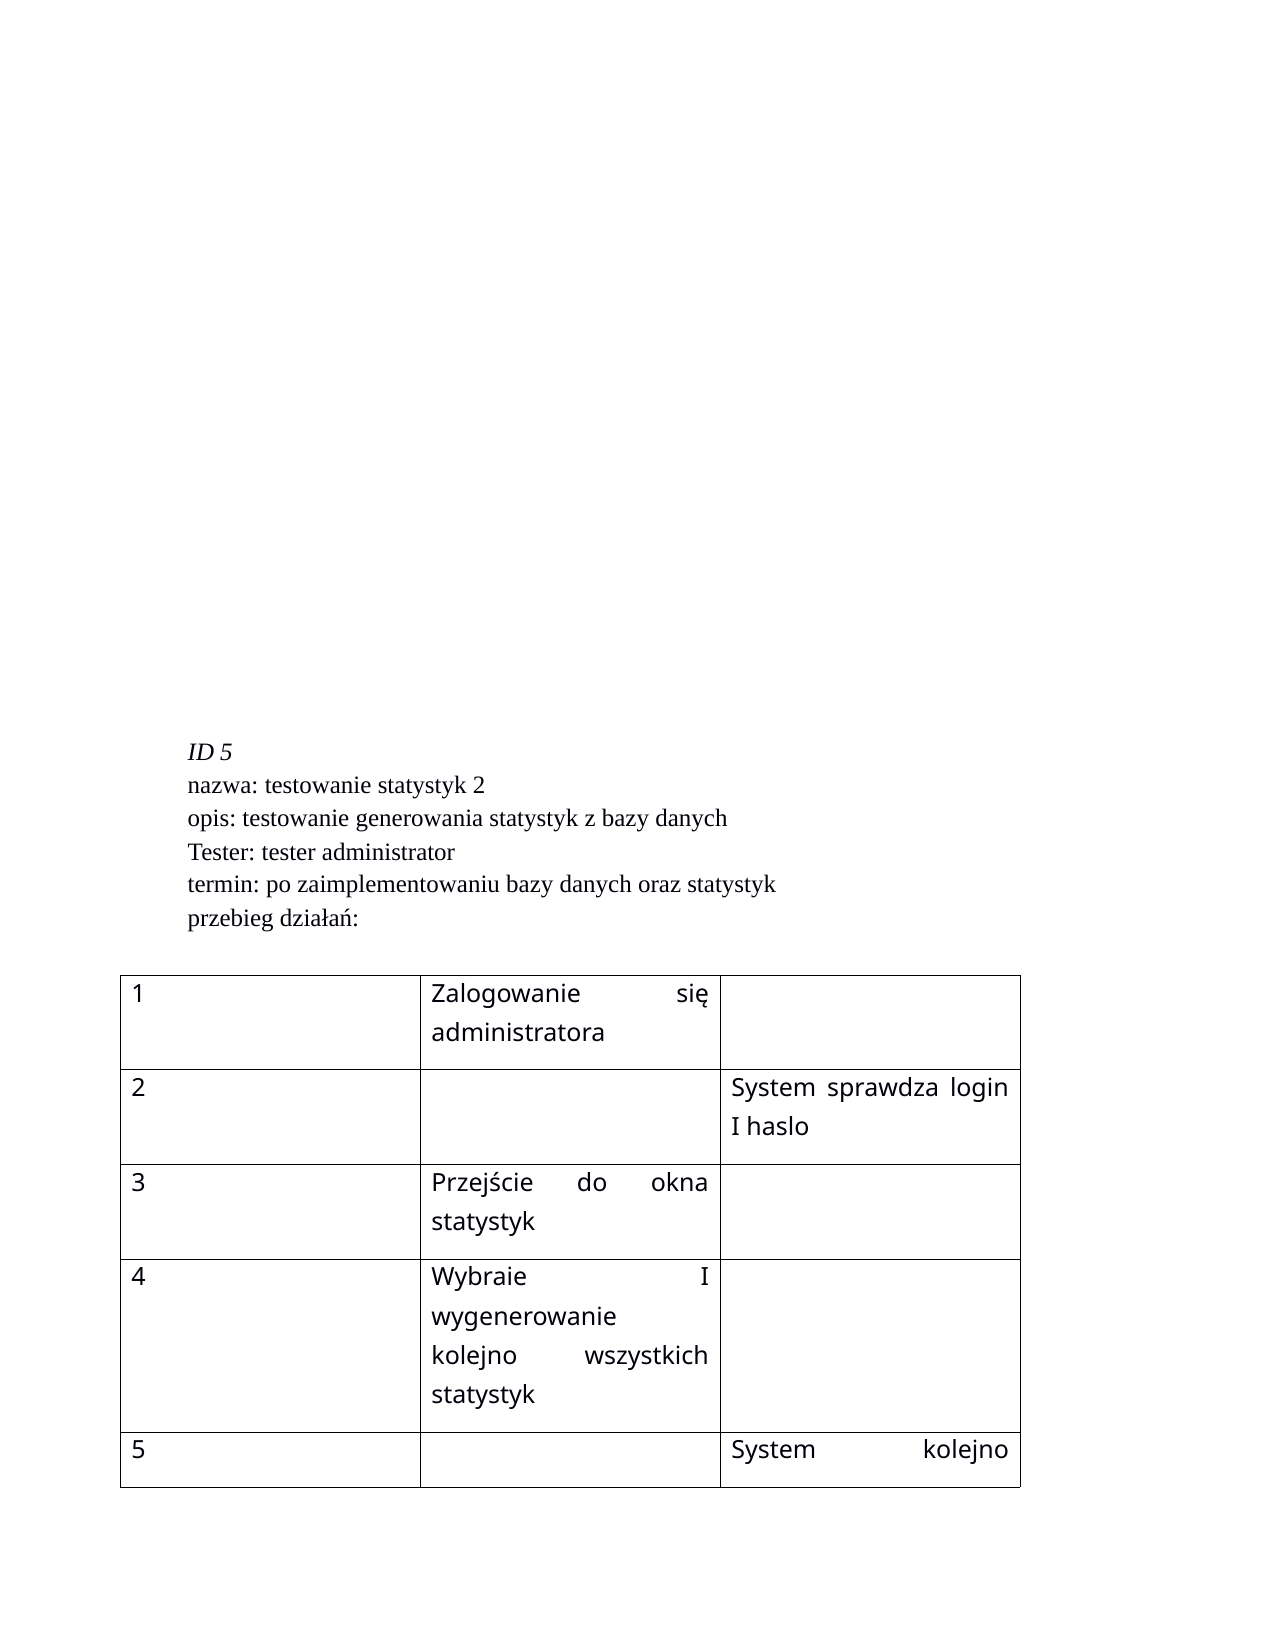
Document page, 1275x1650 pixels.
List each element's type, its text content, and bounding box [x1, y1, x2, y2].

table_cell [421, 1070, 720, 1164]
list przebieg działań: [187, 903, 1087, 931]
table_cell System kolejno [721, 1433, 1020, 1487]
table_header Zalogowanie się administratora [421, 976, 720, 1069]
table_cell 3 [121, 1165, 420, 1258]
list nazwa: testowanie statystyk 2 [187, 771, 1087, 799]
table_cell [421, 1433, 720, 1487]
table_cell Wybraie I wygenerowanie kolejno wszystkich statystyk [421, 1260, 720, 1431]
list Tester: tester administrator [187, 837, 1087, 865]
table_cell 2 [121, 1070, 420, 1164]
table_header 1 [121, 976, 420, 1069]
table_cell System sprawdza login I haslo [721, 1070, 1020, 1164]
table_header [721, 976, 1020, 1069]
list opis: testowanie generowania statystyk z bazy danych [187, 803, 1087, 832]
table_cell Przejście do okna statystyk [421, 1165, 720, 1258]
table_cell [721, 1260, 1020, 1431]
table_cell 4 [121, 1260, 420, 1431]
table_cell 5 [121, 1433, 420, 1487]
table_cell [721, 1165, 1020, 1258]
list termin: po zaimplementowaniu bazy danych oraz statystyk [187, 869, 1087, 898]
list ID 5 [187, 737, 1087, 766]
